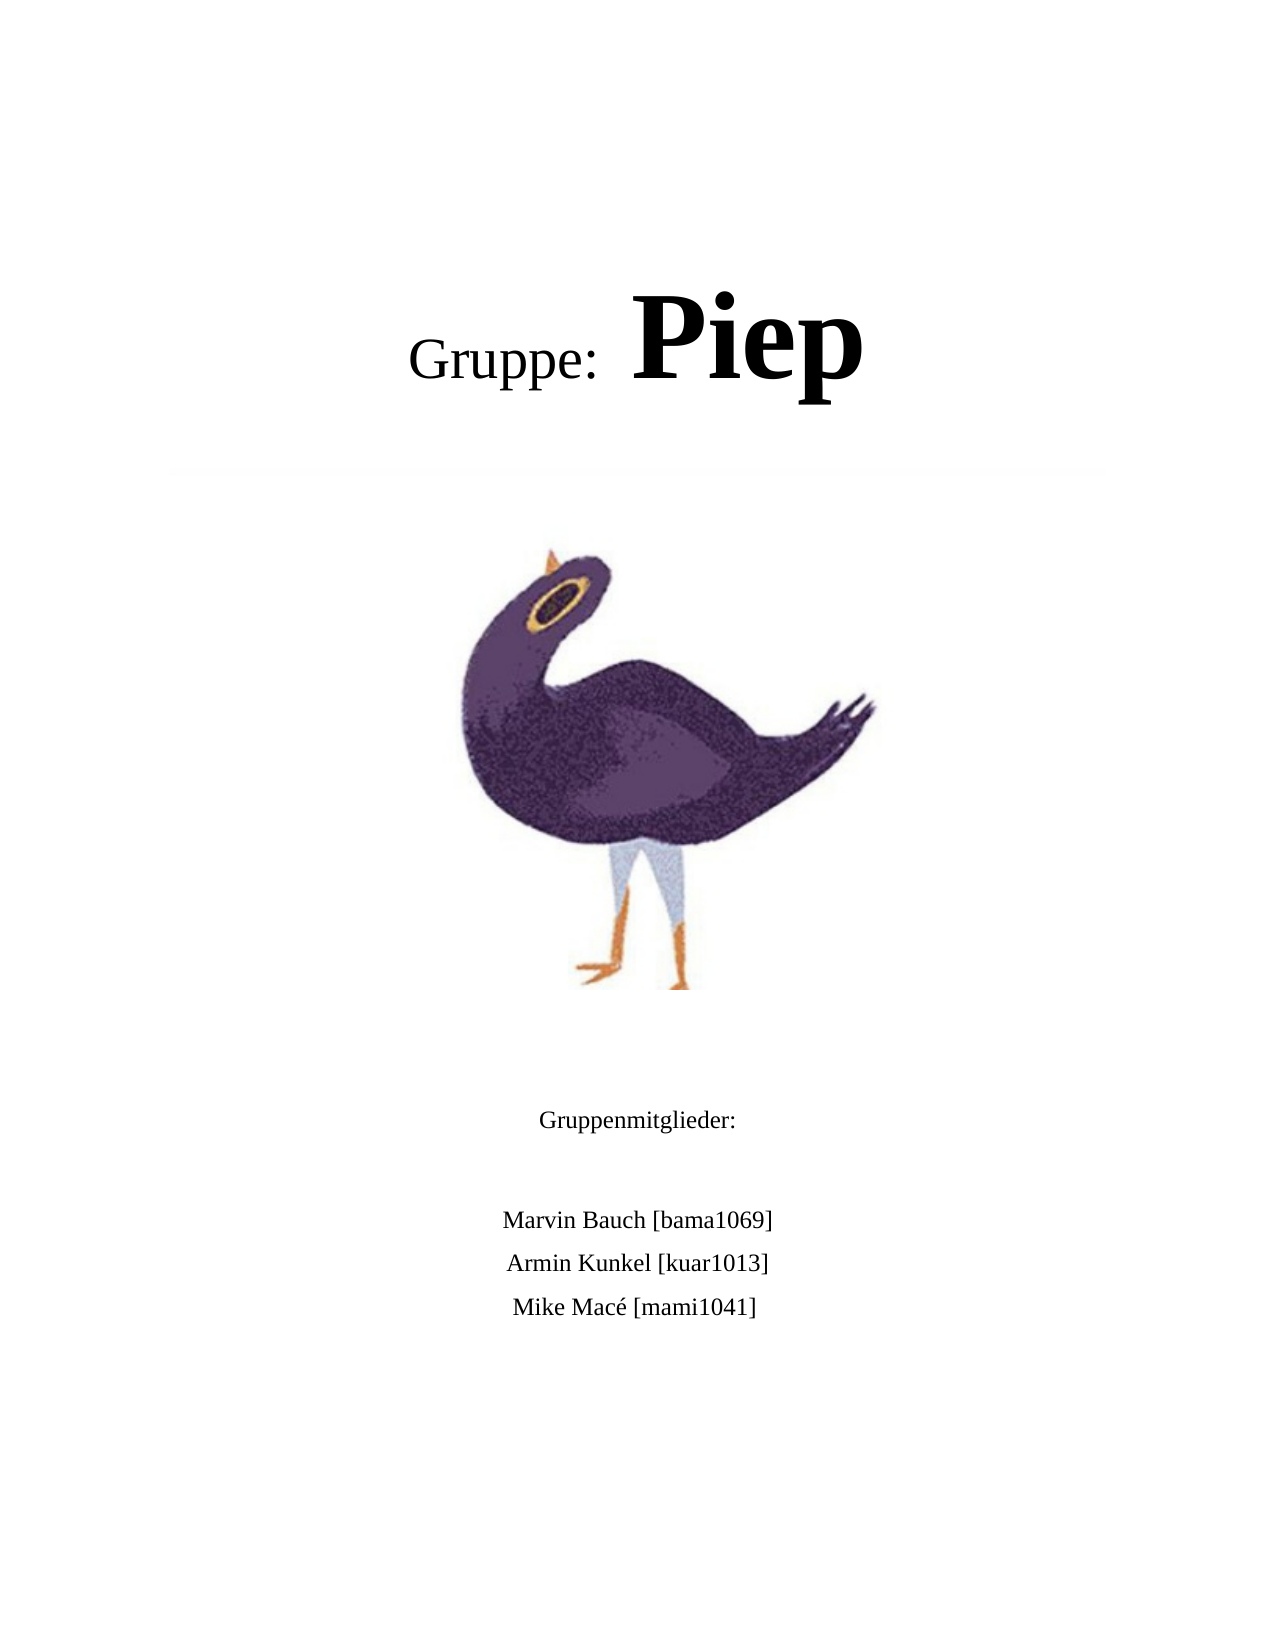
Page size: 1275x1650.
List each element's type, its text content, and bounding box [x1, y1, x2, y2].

text Marvin Bauch [bama1069] [118, 1205, 1157, 1234]
text Gruppe: Piep [118, 262, 1157, 406]
text Mike Macé [mami1041] [118, 1292, 1157, 1320]
text Gruppenmitglieder: [118, 1105, 1157, 1133]
text Armin Kunkel [kuar1013] [118, 1248, 1157, 1277]
picture [168, 463, 1107, 990]
